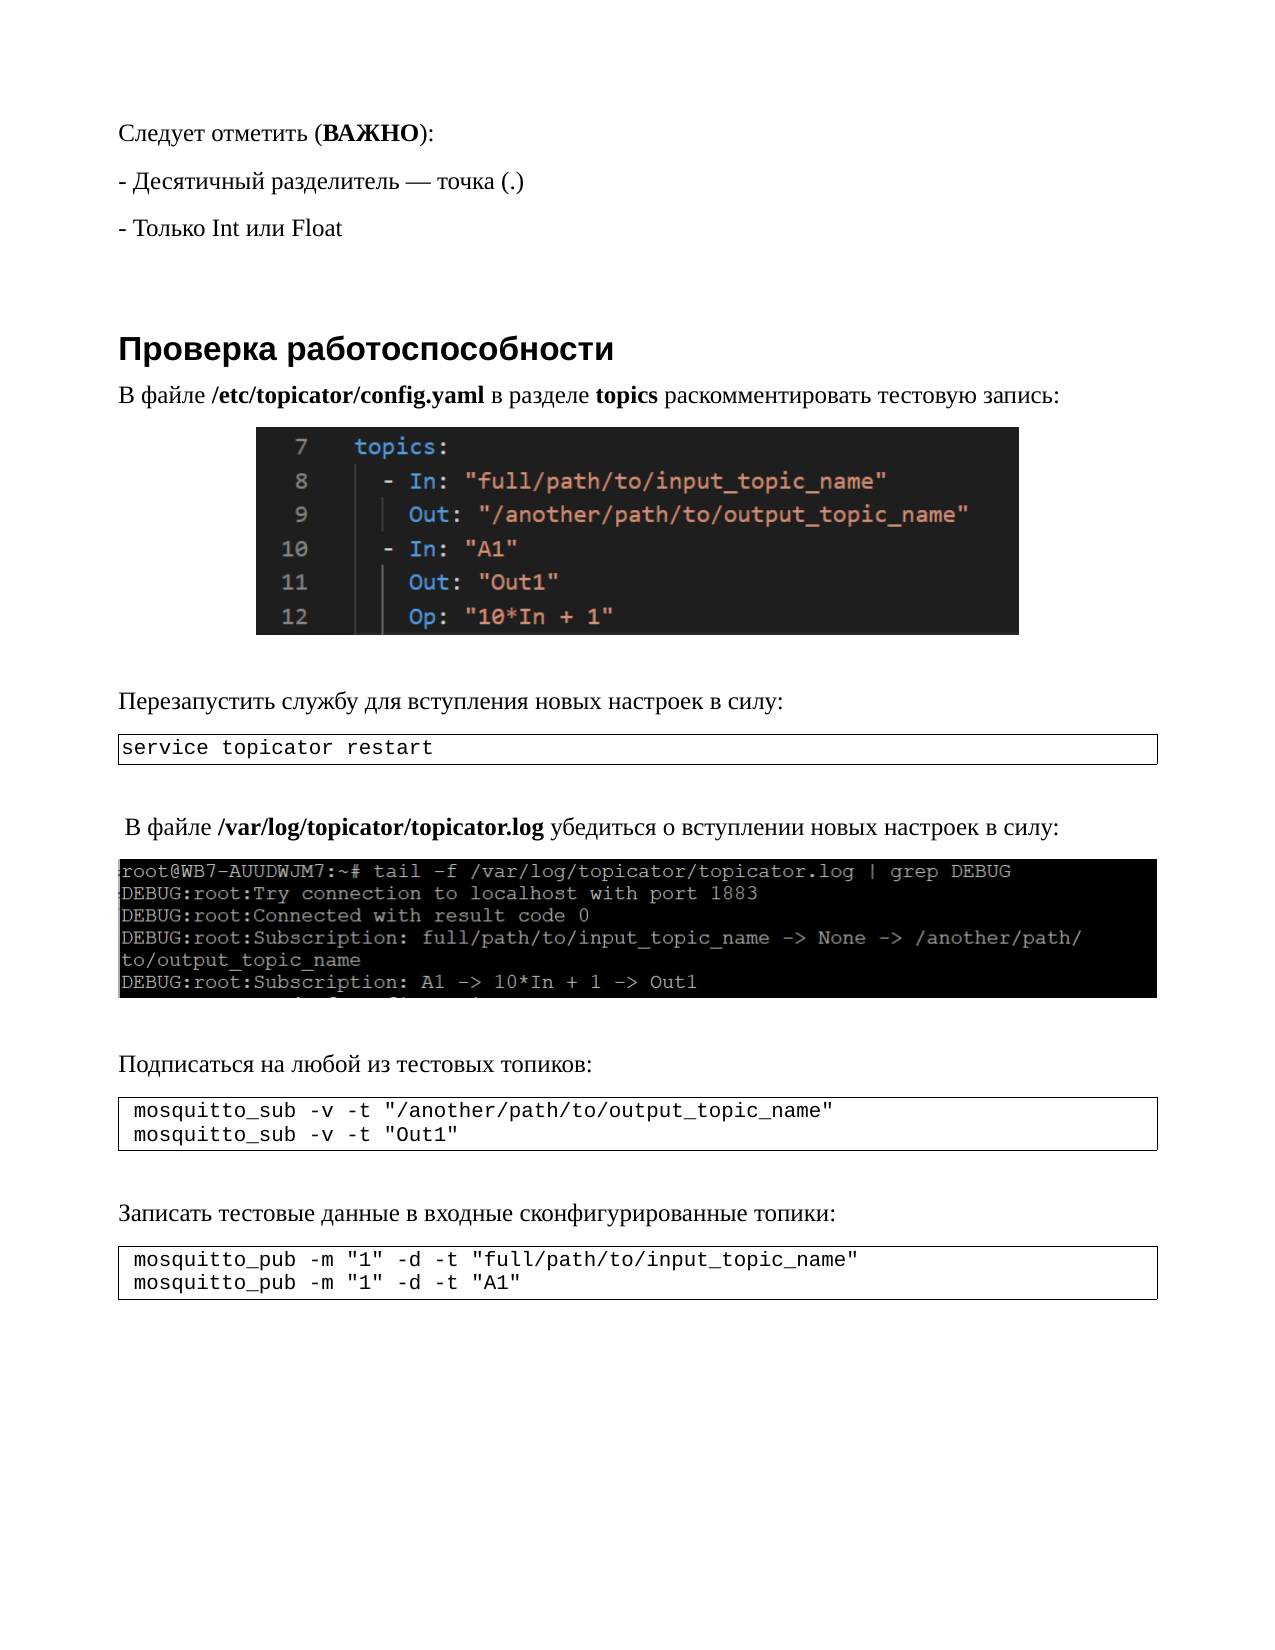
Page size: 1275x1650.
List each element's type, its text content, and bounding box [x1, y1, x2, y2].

text - Десятичный разделитель — точка (.) [118, 166, 1157, 194]
text service topicator restart [119, 735, 1157, 764]
text Перезапустить службу для вступления новых настроек в силу: [118, 686, 1157, 715]
text - Только Int или Float [118, 213, 1157, 242]
text Следует отметить (ВАЖНО): [118, 118, 1157, 147]
picture [256, 427, 1019, 635]
subtitle Проверка работоспособности [118, 329, 1157, 368]
text mosquitto_sub -v -t "Out1" [119, 1120, 1157, 1150]
text Подписаться на любой из тестовых топиков: [118, 1049, 1157, 1078]
text В файле /etc/topicator/config.yaml в разделе topics раскомментировать тестовую запись: [118, 380, 1157, 409]
picture [118, 859, 1157, 998]
text Записать тестовые данные в входные сконфигурированные топики: [118, 1198, 1157, 1227]
text В файле /var/log/topicator/topicator.log убедиться о вступлении новых настроек в силу: [118, 812, 1157, 840]
text mosquitto_pub -m "1" -d -t "full/path/to/input_topic_name" [119, 1247, 1157, 1269]
text mosquitto_pub -m "1" -d -t "A1" [119, 1269, 1157, 1299]
text mosquitto_sub -v -t "/another/path/to/output_topic_name" [119, 1098, 1157, 1120]
